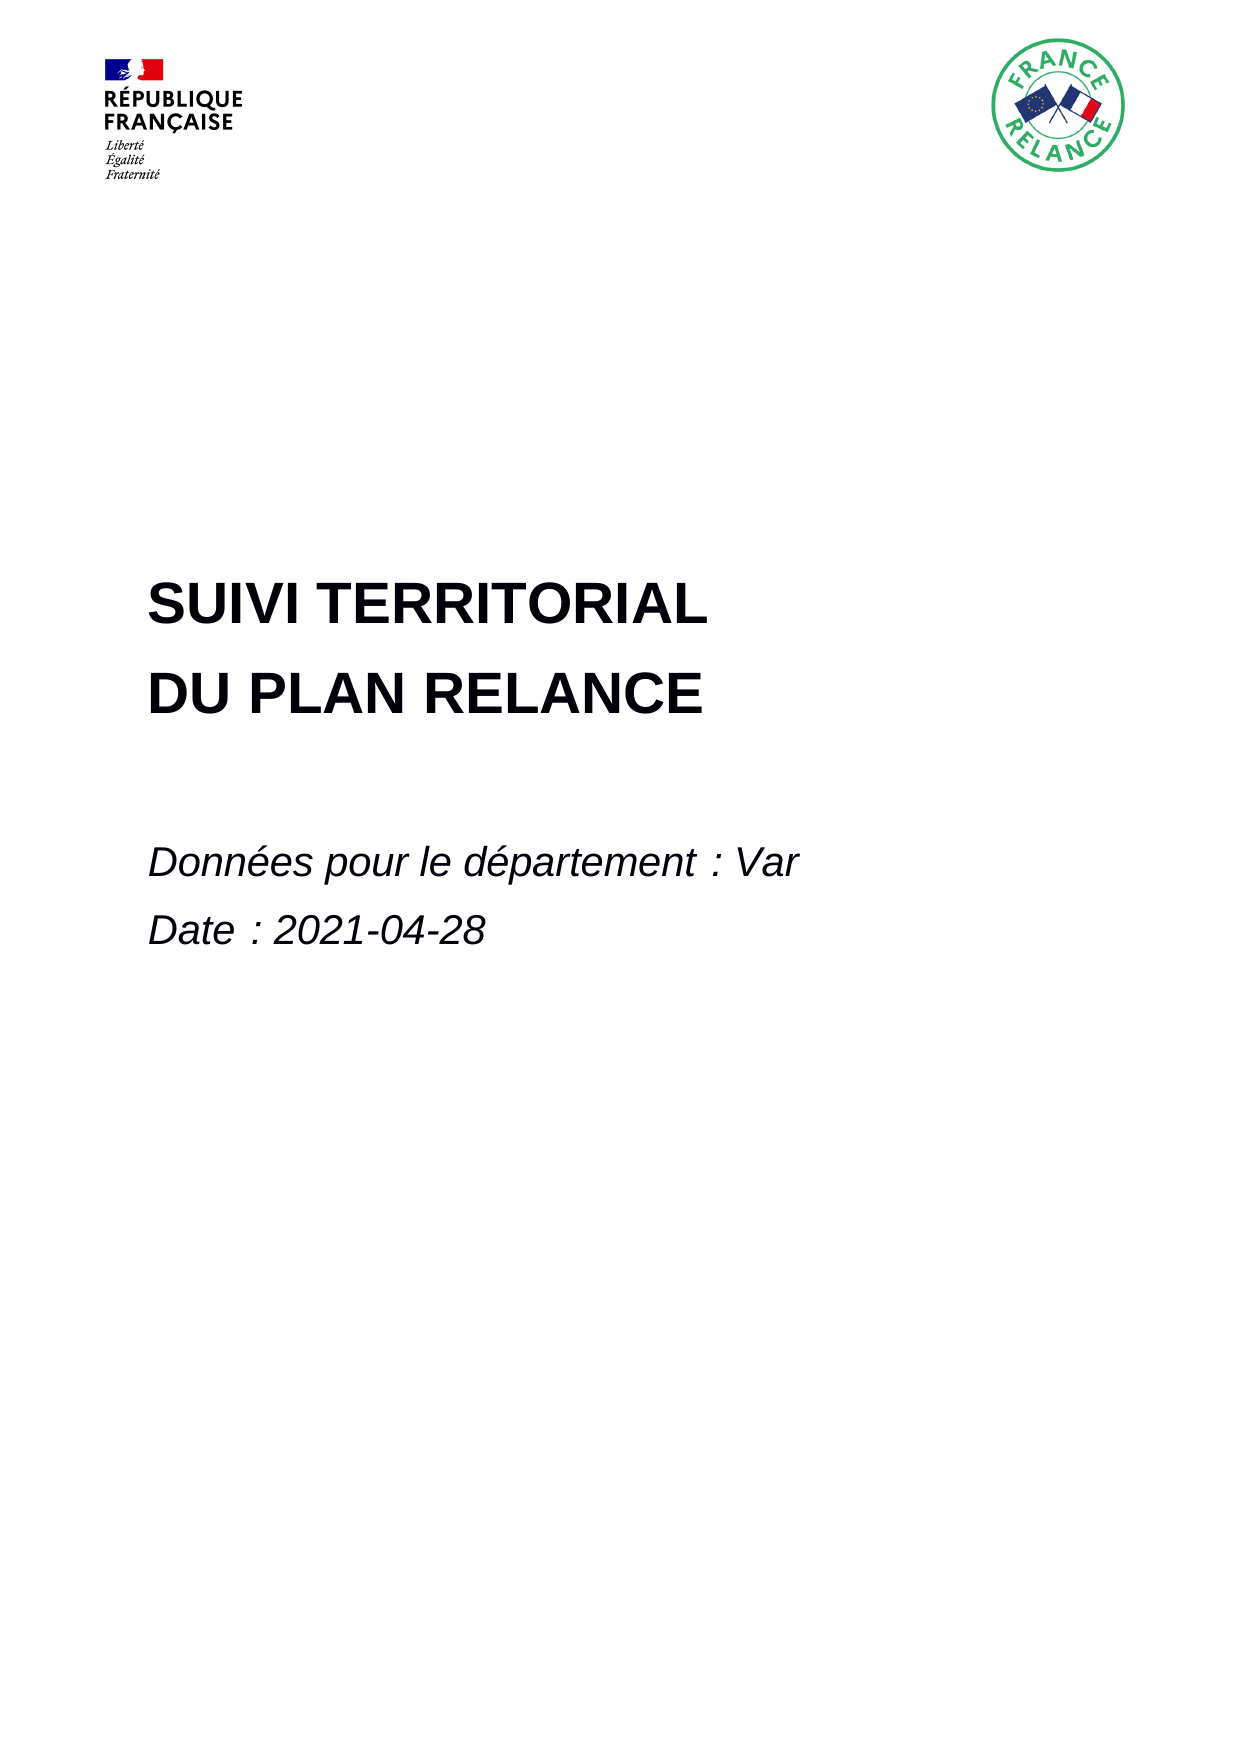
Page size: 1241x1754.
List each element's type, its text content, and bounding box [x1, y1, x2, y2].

text Date : 2021-04-28 [148, 906, 1093, 953]
text Données pour le département : Var [148, 837, 1093, 885]
text SUIVI TERRITORIAL [148, 569, 1093, 636]
picture [84, 39, 263, 200]
text DU PLAN RELANCE [148, 658, 1093, 726]
picture [926, 17, 1189, 185]
